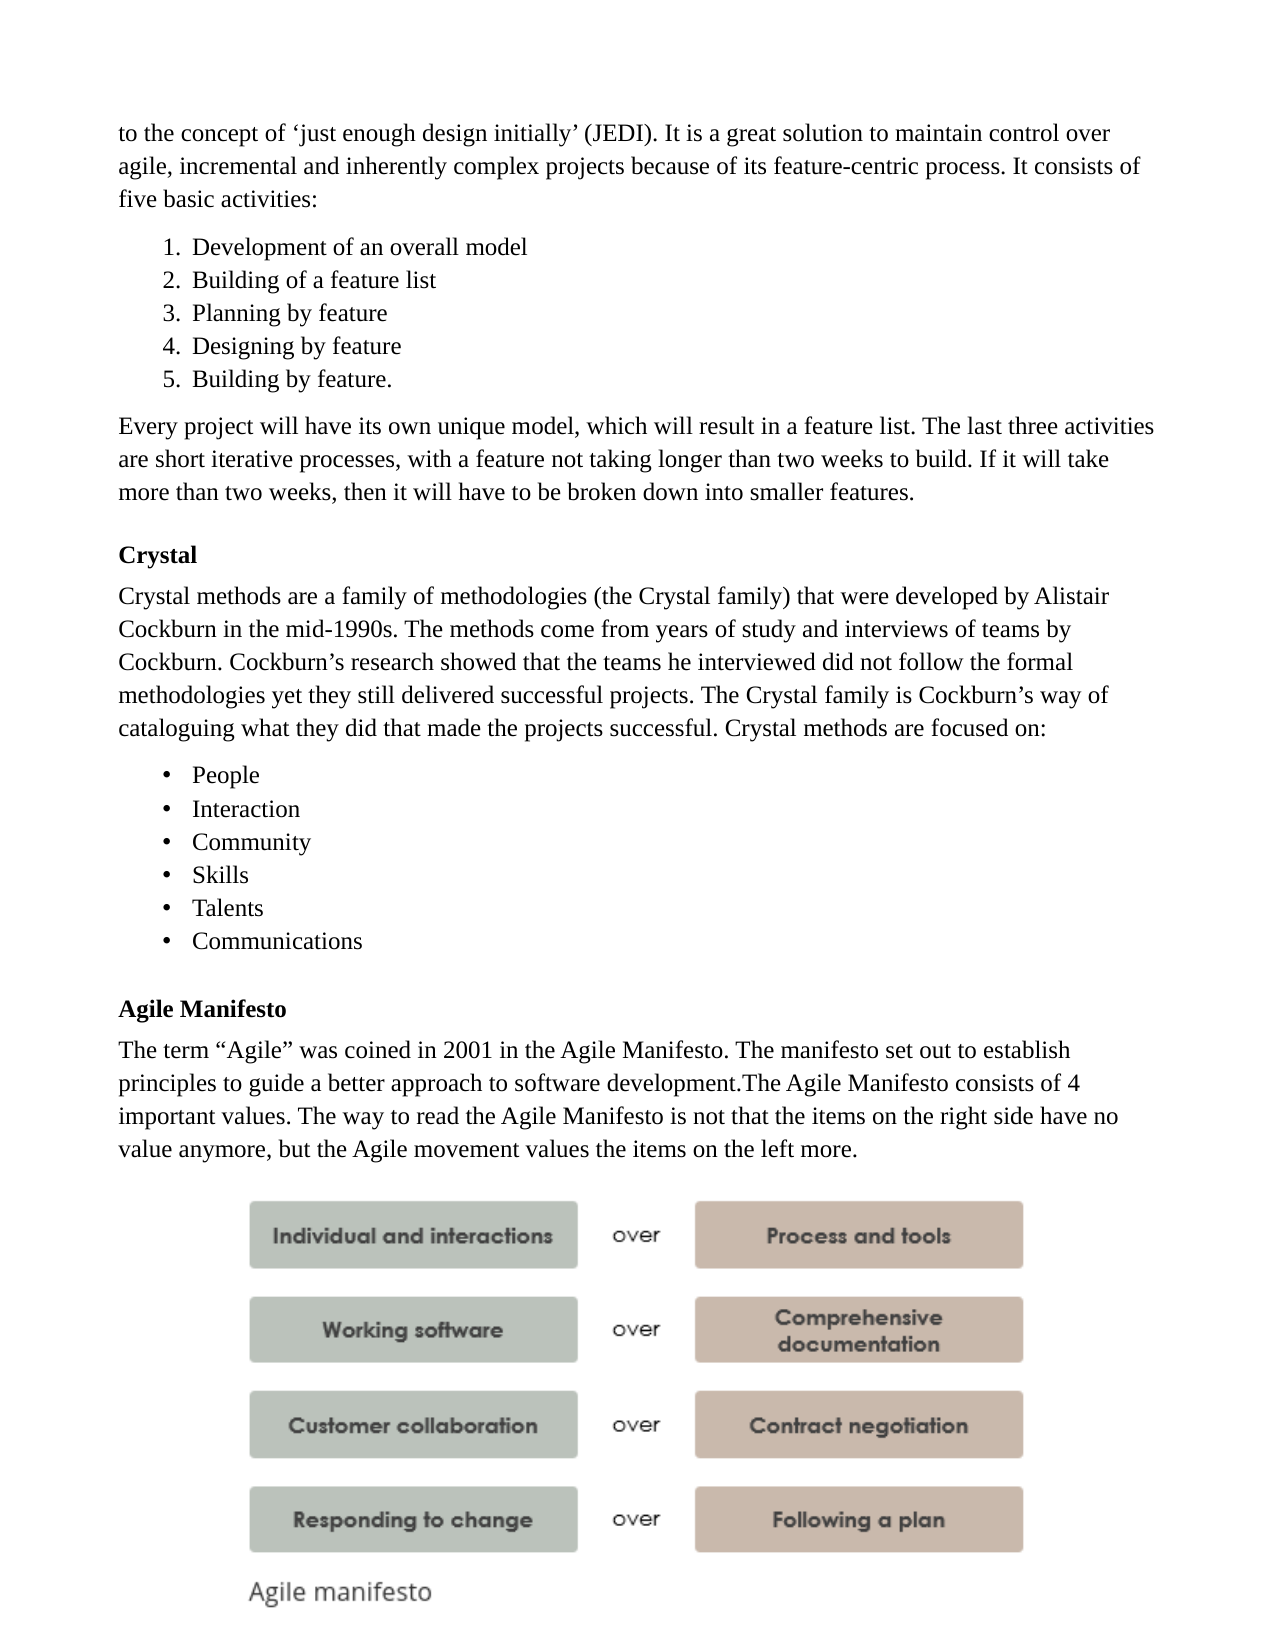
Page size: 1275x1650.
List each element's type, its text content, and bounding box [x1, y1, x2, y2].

list Building by feature. [162, 364, 1157, 393]
text Every project will have its own unique model, which will result in a feature list. The last three activities are short iterative processes, with a feature not taking longer than two weeks to build. If it will take more than two weeks, then it will have to be broken down into smaller features. [118, 411, 1157, 506]
picture [239, 1182, 1036, 1620]
list Community [162, 827, 1157, 855]
list Designing by feature [162, 331, 1157, 359]
text to the concept of ‘just enough design initially’ (JEDI). It is a great solution to maintain control over agile, incremental and inherently complex projects because of its feature-centric process. It consists of five basic activities: [118, 118, 1157, 213]
list Building of a feature list [162, 265, 1157, 293]
list Interaction [162, 794, 1157, 822]
list People [162, 761, 1157, 789]
list Talents [162, 893, 1157, 921]
text Crystal methods are a family of methodologies (the Crystal family) that were developed by Alistair Cockburn in the mid-1990s. The methods come from years of study and interviews of teams by Cockburn. Cockburn’s research showed that the teams he interviewed did not follow the formal methodologies yet they still delivered successful projects. The Crystal family is Cockburn’s way of cataloguing what they did that made the projects successful. Crystal methods are focused on: [118, 581, 1157, 742]
list Development of an overall model [162, 232, 1157, 261]
list Skills [162, 860, 1157, 888]
subtitle Agile Manifesto [118, 994, 1157, 1023]
text The term “Agile” was coined in 2001 in the Agile Manifesto. The manifesto set out to establish principles to guide a better approach to software development.The Agile Manifesto consists of 4 important values. The way to read the Agile Manifesto is not that the items on the right side have no value anymore, but the Agile movement values the items on the left more. [118, 1035, 1157, 1163]
subtitle Crystal [118, 540, 1157, 568]
list Planning by feature [162, 298, 1157, 327]
list Communications [162, 926, 1157, 954]
